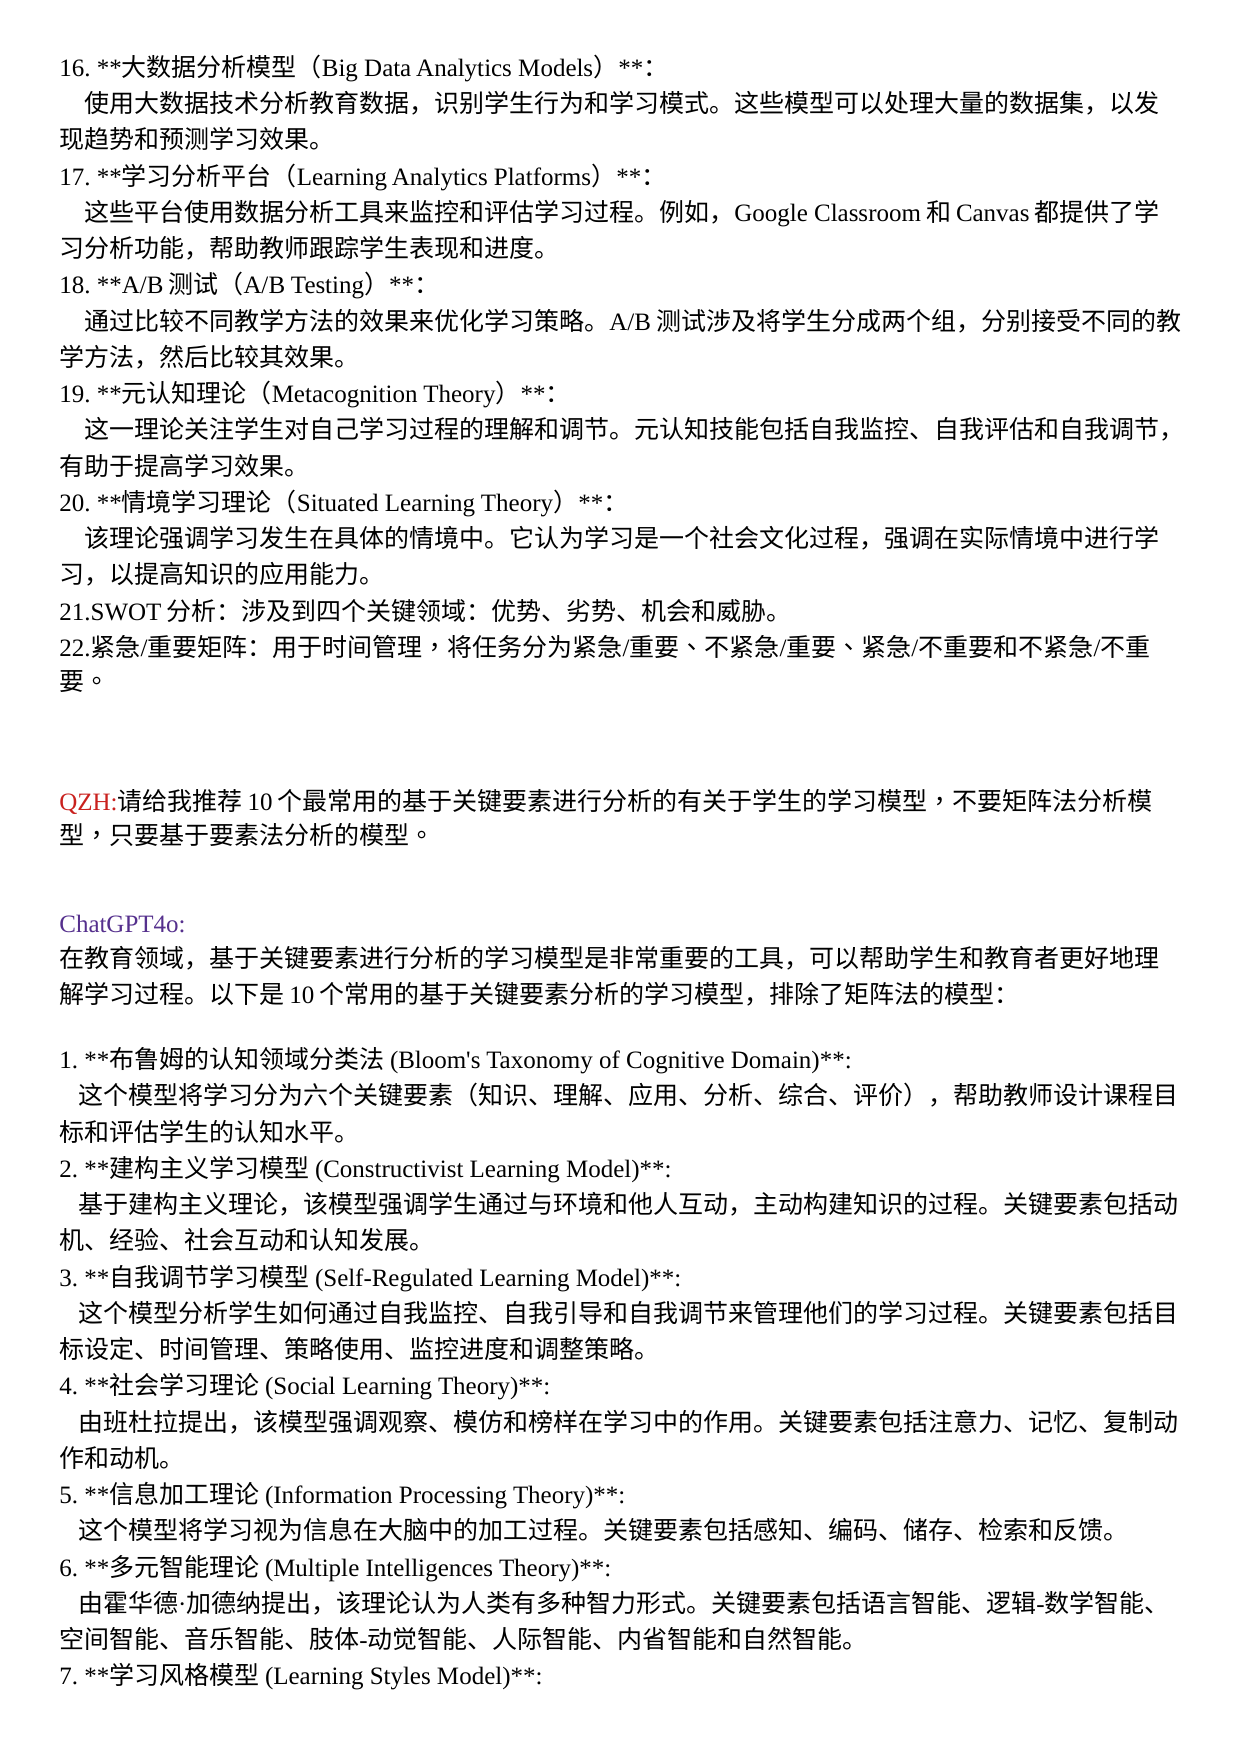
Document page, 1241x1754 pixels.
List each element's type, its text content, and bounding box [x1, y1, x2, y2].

text 这些平台使用数据分析工具来监控和评估学习过程。例如，Google Classroom和Canvas都提供了学习分析功能，帮助教师跟踪学生表现和进度。 [59, 192, 1181, 265]
text 由班杜拉提出，该模型强调观察、模仿和榜样在学习中的作用。关键要素包括注意力、记忆、复制动作和动机。 [59, 1402, 1181, 1474]
text QZH:请给我推荐10个最常用的基于关键要素进行分析的有关于学生的学习模型，不要矩阵法分析模型，只要基于要素法分析的模型。 [59, 784, 1181, 852]
text 20. **情境学习理论（Situated Learning Theory）**： [59, 482, 1181, 518]
text 18. **A/B测试（A/B Testing）**： [59, 265, 1181, 301]
text 这个模型将学习视为信息在大脑中的加工过程。关键要素包括感知、编码、储存、检索和反馈。 [59, 1511, 1181, 1547]
text 21.SWOT分析：涉及到四个关键领域：优势、劣势、机会和威胁。 [59, 591, 1181, 627]
text 7. **学习风格模型 (Learning Styles Model)**: [59, 1656, 1181, 1692]
text 4. **社会学习理论 (Social Learning Theory)**: [59, 1366, 1181, 1402]
text 1. **布鲁姆的认知领域分类法 (Bloom's Taxonomy of Cognitive Domain)**: [59, 1039, 1181, 1076]
text 17. **学习分析平台（Learning Analytics Platforms）**： [59, 156, 1181, 192]
text 通过比较不同教学方法的效果来优化学习策略。A/B测试涉及将学生分成两个组，分别接受不同的教学方法，然后比较其效果。 [59, 301, 1181, 373]
text 16. **大数据分析模型（Big Data Analytics Models）**： [59, 47, 1181, 83]
text 这个模型分析学生如何通过自我监控、自我引导和自我调节来管理他们的学习过程。关键要素包括目标设定、时间管理、策略使用、监控进度和调整策略。 [59, 1293, 1181, 1366]
text 基于建构主义理论，该模型强调学生通过与环境和他人互动，主动构建知识的过程。关键要素包括动机、经验、社会互动和认知发展。 [59, 1184, 1181, 1257]
text 3. **自我调节学习模型 (Self-Regulated Learning Model)**: [59, 1257, 1181, 1293]
text 2. **建构主义学习模型 (Constructivist Learning Model)**: [59, 1148, 1181, 1184]
text ChatGPT4o: [59, 909, 1181, 938]
text 在教育领域，基于关键要素进行分析的学习模型是非常重要的工具，可以帮助学生和教育者更好地理解学习过程。以下是10个常用的基于关键要素分析的学习模型，排除了矩阵法的模型： [59, 938, 1181, 1011]
text 由霍华德·加德纳提出，该理论认为人类有多种智力形式。关键要素包括语言智能、逻辑-数学智能、空间智能、音乐智能、肢体-动觉智能、人际智能、内省智能和自然智能。 [59, 1583, 1181, 1656]
text 使用大数据技术分析教育数据，识别学生行为和学习模式。这些模型可以处理大量的数据集，以发现趋势和预测学习效果。 [59, 83, 1181, 156]
text 5. **信息加工理论 (Information Processing Theory)**: [59, 1474, 1181, 1511]
text 这一理论关注学生对自己学习过程的理解和调节。元认知技能包括自我监控、自我评估和自我调节，有助于提高学习效果。 [59, 410, 1181, 482]
text 这个模型将学习分为六个关键要素（知识、理解、应用、分析、综合、评价），帮助教师设计课程目标和评估学生的认知水平。 [59, 1076, 1181, 1148]
text 19. **元认知理论（Metacognition Theory）**： [59, 373, 1181, 410]
text 该理论强调学习发生在具体的情境中。它认为学习是一个社会文化过程，强调在实际情境中进行学习，以提高知识的应用能力。 [59, 518, 1181, 591]
text 22.紧急/重要矩阵：用于时间管理，将任务分为紧急/重要、不紧急/重要、紧急/不重要和不紧急/不重要。 [59, 627, 1181, 698]
text 6. **多元智能理论 (Multiple Intelligences Theory)**: [59, 1547, 1181, 1583]
